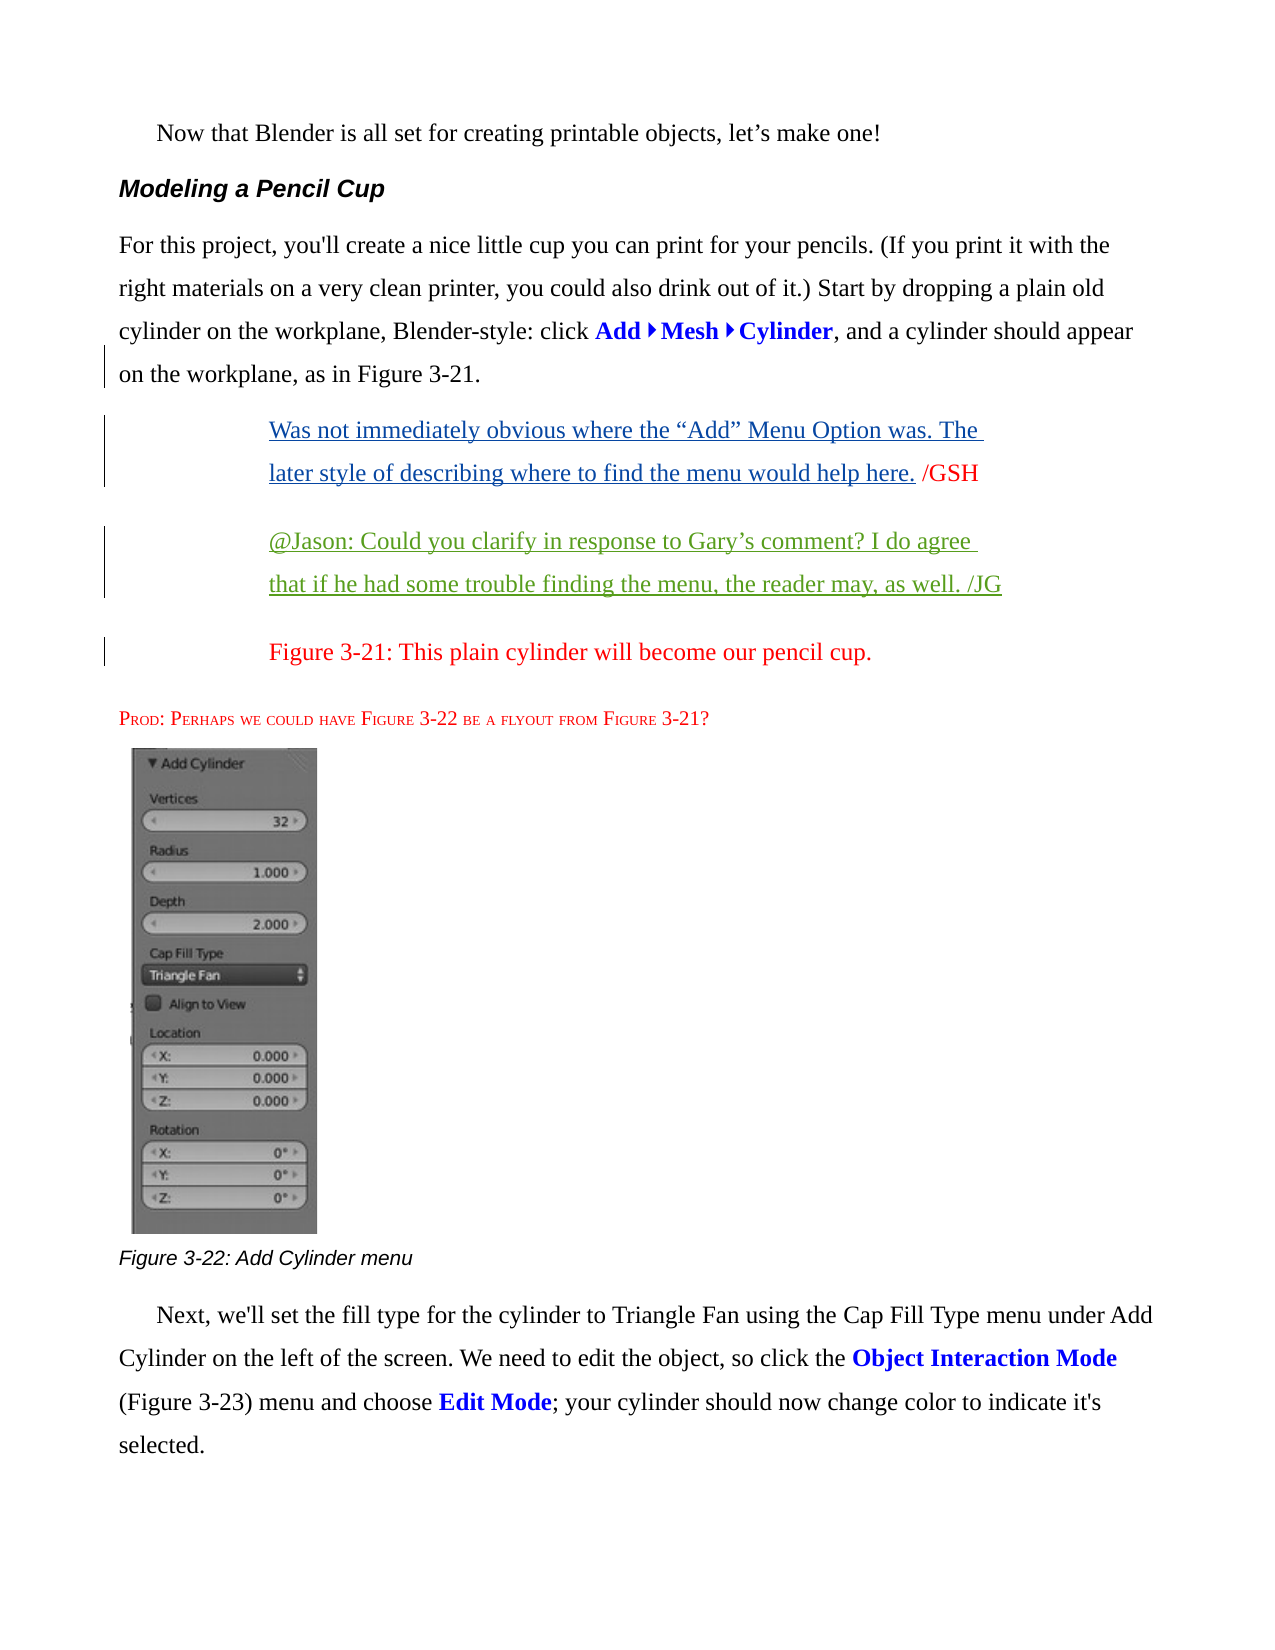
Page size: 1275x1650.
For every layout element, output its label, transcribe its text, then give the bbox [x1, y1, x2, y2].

text For this project, you'll create a nice little cup you can print for your pencils. (If you print it with the right materials on a very clean printer, you could also drink out of it.) Start by dropping a plain old cylinder on the workplane, Blender-style: click Add4Mesh4Cylinder, and a cylinder should appear on the workplane, as in Figure 3-21. [118, 230, 1156, 388]
picture [130, 748, 318, 1234]
text Prod: Perhaps we could have Figure 3-22 be a flyout from Figure 3-21? [118, 705, 1156, 729]
text Was not immediately obvious where the “Add” Menu Option was. The later style of describing where to find the menu would help here. /GSH [268, 415, 1006, 487]
text @Jason: Could you clarify in response to Gary’s comment? I do agree that if he had some trouble finding the menu, the reader may, as well. /JGFigure 3-21: This plain cylinder will become our pencil cup. [268, 526, 1006, 598]
text Now that Blender is all set for creating printable objects, let’s make one! [118, 118, 1156, 147]
text Figure 3-22: Add Cylinder menu [118, 766, 1156, 1270]
text Modeling a Pencil Cup [118, 174, 1156, 203]
text Next, we'll set the fill type for the cylinder to Triangle Fan using the Cap Fill Type menu under Add Cylinder on the left of the screen. We need to edit the object, so click the Object Interaction Mode (Figure 3-23) menu and choose Edit Mode; your cylinder should now change color to indicate it's selected. [118, 1300, 1156, 1458]
